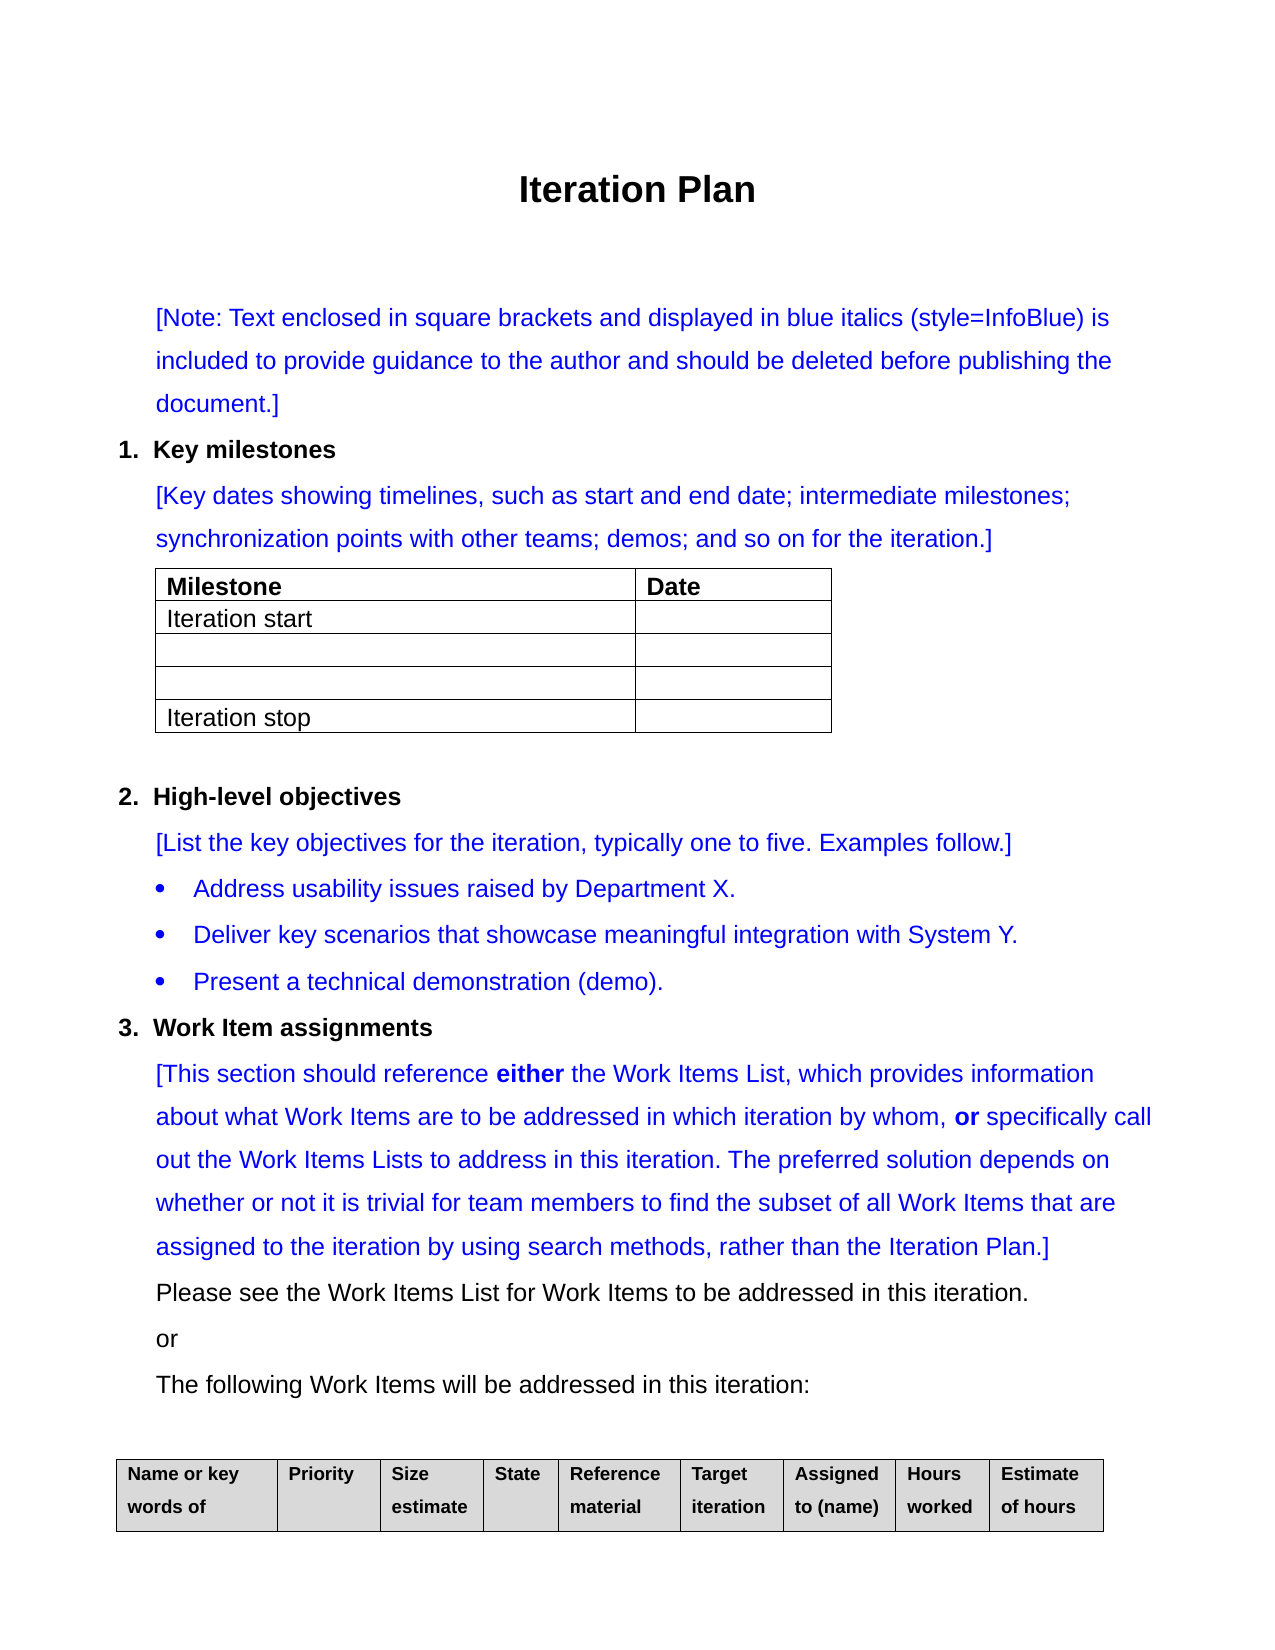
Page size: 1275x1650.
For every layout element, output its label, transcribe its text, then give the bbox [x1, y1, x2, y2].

table_header State [484, 1460, 558, 1531]
table_cell [636, 700, 831, 732]
table_header Priority [278, 1460, 380, 1531]
text [Note: Text enclosed in square brackets and displayed in blue italics (style=InfoBlue) is included to provide guidance to the author and should be deleted before publishing the document.] [156, 303, 1157, 418]
subtitle 2. High-level objectives [118, 782, 1157, 811]
list Deliver key scenarios that showcase meaningful integration with System Y. [156, 920, 1157, 949]
table_header Target iteration [681, 1460, 783, 1531]
subtitle 1. Key milestones [118, 435, 1157, 464]
title Iteration Plan [118, 167, 1157, 210]
table_header Name or key words of [117, 1460, 277, 1531]
text [Key dates showing timelines, such as start and end date; intermediate milestones; synchronization points with other teams; demos; and so on for the iteration.] [156, 481, 1157, 553]
table_cell Iteration stop [156, 700, 635, 732]
list Present a technical demonstration (demo). [156, 967, 1157, 995]
table_cell [636, 634, 831, 666]
text The following Work Items will be addressed in this iteration: [156, 1370, 1157, 1399]
text [This section should reference either the Work Items List, which provides information about what Work Items are to be addressed in which iteration by whom, or specifically call out the Work Items Lists to address in this iteration. The preferred solution depends on whether or not it is trivial for team members to find the subset of all Work Items that are assigned to the iteration by using search methods, rather than the Iteration Plan.] [156, 1059, 1157, 1260]
table_cell [156, 667, 635, 699]
text [List the key objectives for the iteration, typically one to five. Examples follow.] [156, 828, 1157, 857]
table_header Reference material [559, 1460, 680, 1531]
table_header Size estimate [381, 1460, 483, 1531]
table_header Date [636, 569, 831, 600]
table_header Estimate of hours [990, 1460, 1103, 1531]
table_header Hours worked [896, 1460, 989, 1531]
table_cell [636, 601, 831, 633]
table_cell [156, 634, 635, 666]
list Address usability issues raised by Department X. [156, 874, 1157, 903]
text or [156, 1324, 1157, 1352]
table_header Assigned to (name) [784, 1460, 895, 1531]
text Please see the Work Items List for Work Items to be addressed in this iteration. [156, 1278, 1157, 1306]
table_cell [636, 667, 831, 699]
table_cell Iteration start [156, 601, 635, 633]
subtitle 3. Work Item assignments [118, 1013, 1157, 1042]
table_header Milestone [156, 569, 635, 600]
